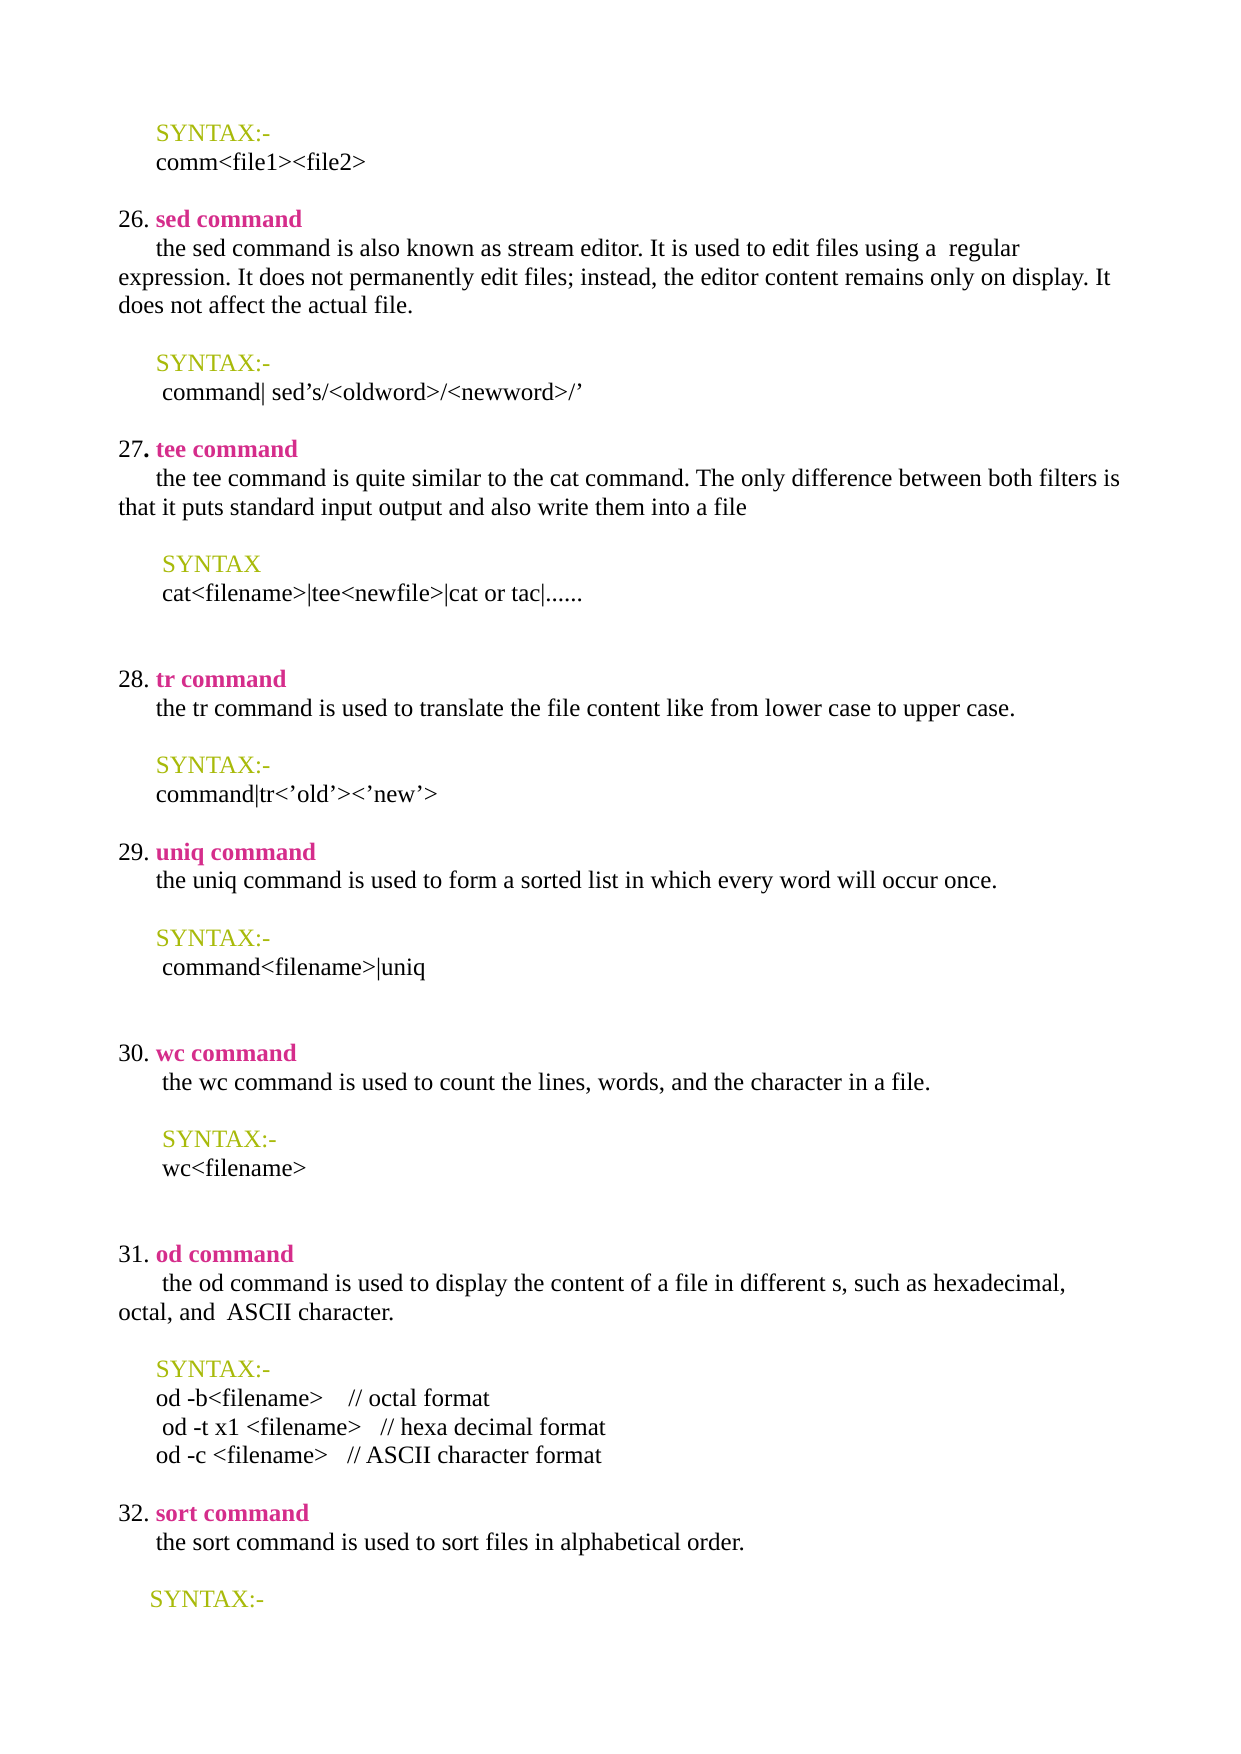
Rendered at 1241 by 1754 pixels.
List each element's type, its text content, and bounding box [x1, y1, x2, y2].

text 26. sed command [118, 204, 1122, 233]
text comm<file1><file2> [118, 147, 1122, 176]
text 30. wc command [118, 1038, 1122, 1067]
text the sed command is also known as stream editor. It is used to edit files using a regular expression. It does not permanently edit files; instead, the editor content remains only on display. It does not affect the actual file. [118, 233, 1122, 319]
text 27. tee command [118, 434, 1122, 463]
text the uniq command is used to form a sorted list in which every word will occur once. [118, 866, 1122, 894]
text the tee command is quite similar to the cat command. The only difference between both filters is that it puts standard input output and also write them into a file [118, 463, 1122, 521]
text command<filename>|uniq [118, 952, 1122, 981]
text od -c <filename> // ASCII character format [118, 1441, 1122, 1469]
text SYNTAX:- [118, 1124, 1122, 1153]
text SYNTAX:- [118, 1584, 1122, 1613]
text SYNTAX:- [118, 1354, 1122, 1383]
text the wc command is used to count the lines, words, and the character in a file. [118, 1067, 1122, 1096]
text SYNTAX:- [118, 348, 1122, 377]
text od -b<filename> // octal format [118, 1383, 1122, 1412]
text 28. tr command [118, 664, 1122, 693]
text 32. sort command [118, 1498, 1122, 1527]
text command| sed’s/<oldword>/<newword>/’ [118, 377, 1122, 406]
text SYNTAX [118, 549, 1122, 578]
text SYNTAX:- [118, 118, 1122, 147]
text the sort command is used to sort files in alphabetical order. [118, 1527, 1122, 1556]
text SYNTAX:- [118, 751, 1122, 779]
text SYNTAX:- [118, 923, 1122, 952]
text cat<filename>|tee<newfile>|cat or tac|...... [118, 578, 1122, 607]
text the od command is used to display the content of a file in different s, such as hexadecimal, octal, and ASCII character. [118, 1268, 1122, 1326]
text command|tr<’old’><’new’> [118, 779, 1122, 808]
text od -t x1 <filename> // hexa decimal format [118, 1412, 1122, 1441]
text 29. uniq command [118, 837, 1122, 866]
text the tr command is used to translate the file content like from lower case to upper case. [118, 693, 1122, 722]
text 31. od command [118, 1239, 1122, 1268]
text wc<filename> [118, 1153, 1122, 1182]
